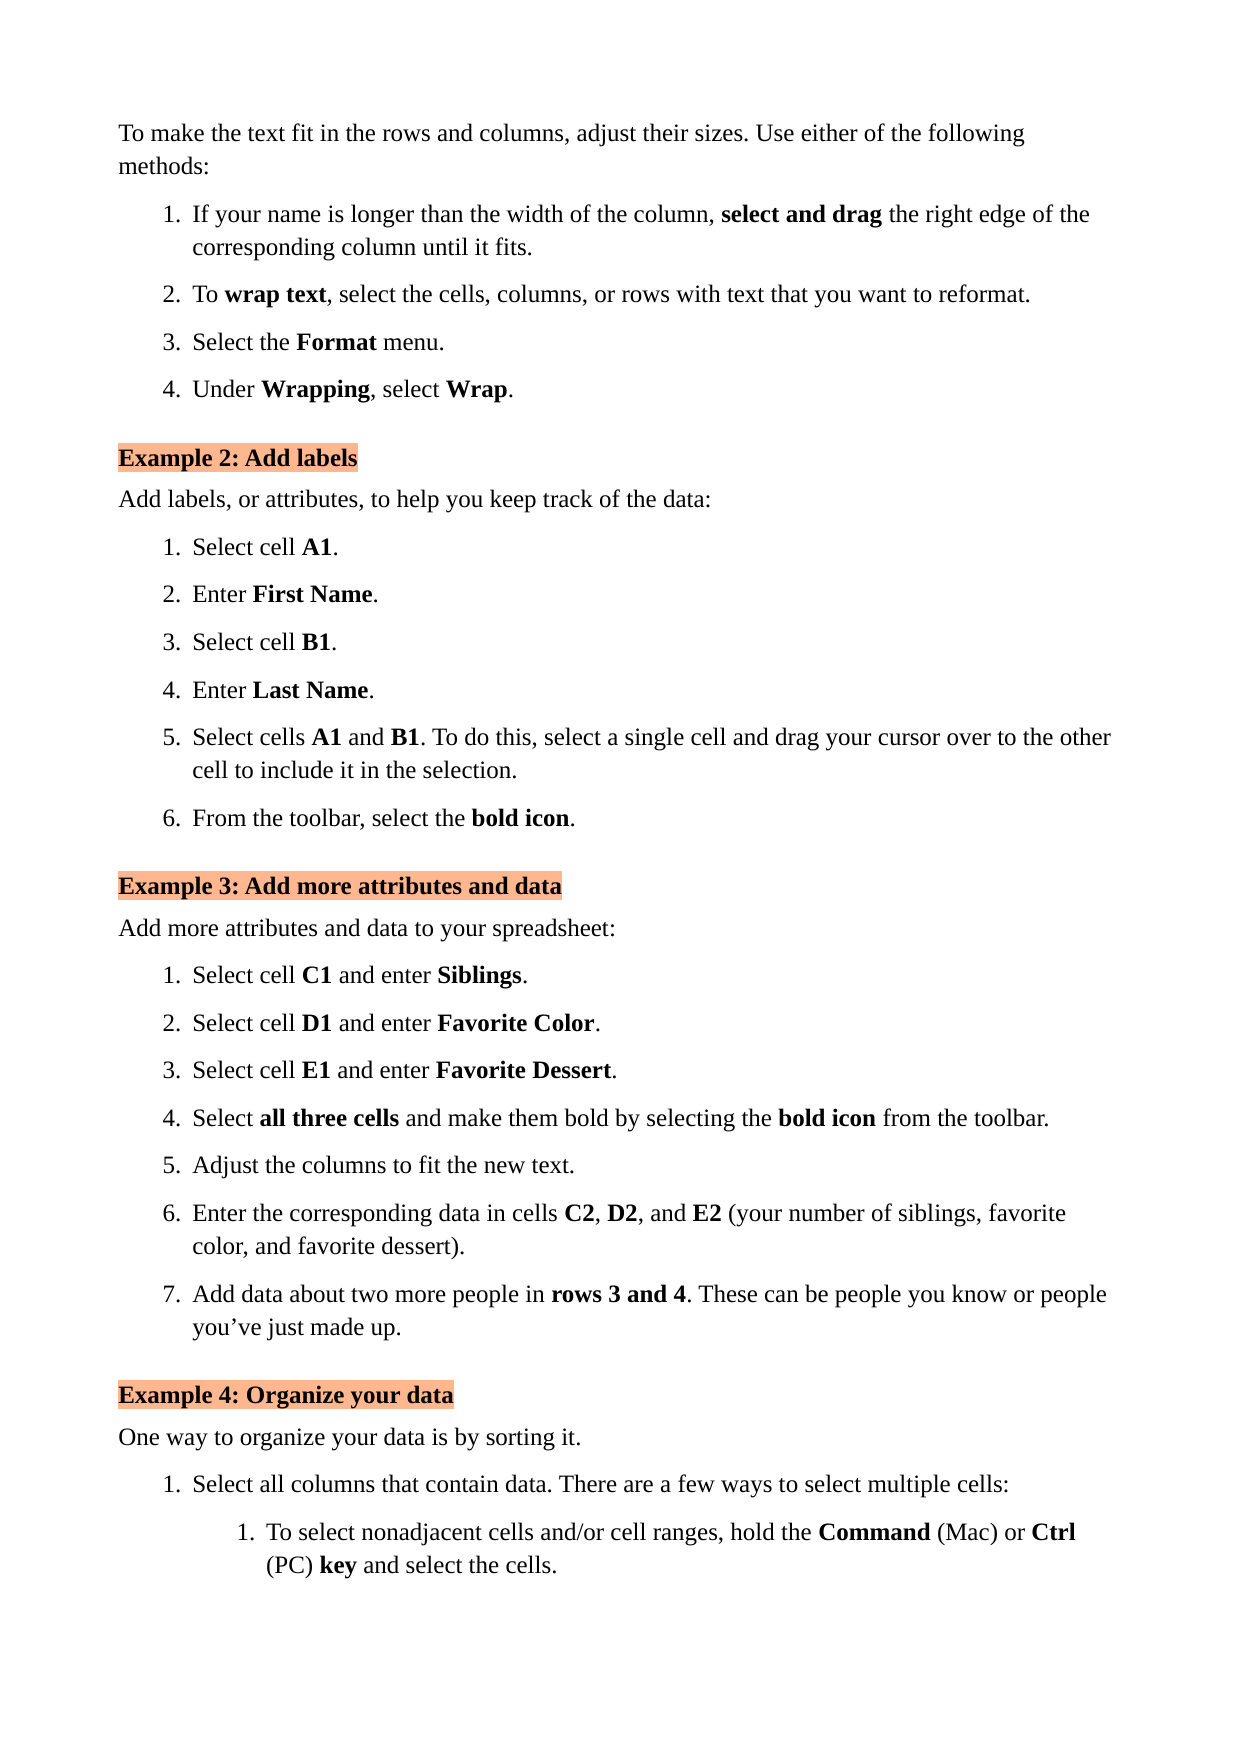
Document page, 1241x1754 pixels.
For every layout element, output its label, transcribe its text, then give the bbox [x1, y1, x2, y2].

list If your name is longer than the width of the column, select and drag the right edge of the corresponding column until it fits. [162, 199, 1122, 261]
list Select all three cells and make them bold by selecting the bold icon from the toolbar. [162, 1103, 1122, 1132]
list Select cell E1 and enter Favorite Dessert. [162, 1055, 1122, 1084]
text To make the text fit in the rows and columns, adjust their sizes. Use either of the following methods: [118, 118, 1122, 180]
list Select cell C1 and enter Siblings. [162, 960, 1122, 989]
list To select nonadjacent cells and/or cell ranges, hold the Command (Mac) or Ctrl (PC) key and select the cells. [236, 1517, 1122, 1578]
list Select the Format menu. [162, 327, 1122, 356]
list Enter the corresponding data in cells C2, D2, and E2 (your number of siblings, favorite color, and favorite dessert). [162, 1198, 1122, 1260]
list Select cell B1. [162, 627, 1122, 656]
list Select all columns that contain data. There are a few ways to select multiple cells: [162, 1469, 1122, 1498]
list Under Wrapping, select Wrap. [162, 374, 1122, 403]
subtitle Example 3: Add more attributes and data [118, 871, 1122, 900]
text One way to organize your data is by sorting it. [118, 1422, 1122, 1450]
list Add data about two more people in rows 3 and 4. These can be people you know or people you’ve just made up. [162, 1279, 1122, 1341]
text Add labels, or attributes, to help you keep track of the data: [118, 484, 1122, 513]
subtitle Example 2: Add labels [118, 443, 1122, 472]
text Add more attributes and data to your spreadsheet: [118, 913, 1122, 941]
list From the toolbar, select the bold icon. [162, 803, 1122, 832]
list Select cells A1 and B1. To do this, select a single cell and drag your cursor over to the other cell to include it in the selection. [162, 722, 1122, 784]
list Adjust the columns to fit the new text. [162, 1151, 1122, 1179]
list Enter Last Name. [162, 675, 1122, 703]
list Select cell D1 and enter Favorite Color. [162, 1008, 1122, 1037]
list Enter First Name. [162, 579, 1122, 608]
subtitle Example 4: Organize your data [118, 1380, 1122, 1409]
list To wrap text, select the cells, columns, or rows with text that you want to reformat. [162, 279, 1122, 308]
list Select cell A1. [162, 532, 1122, 561]
